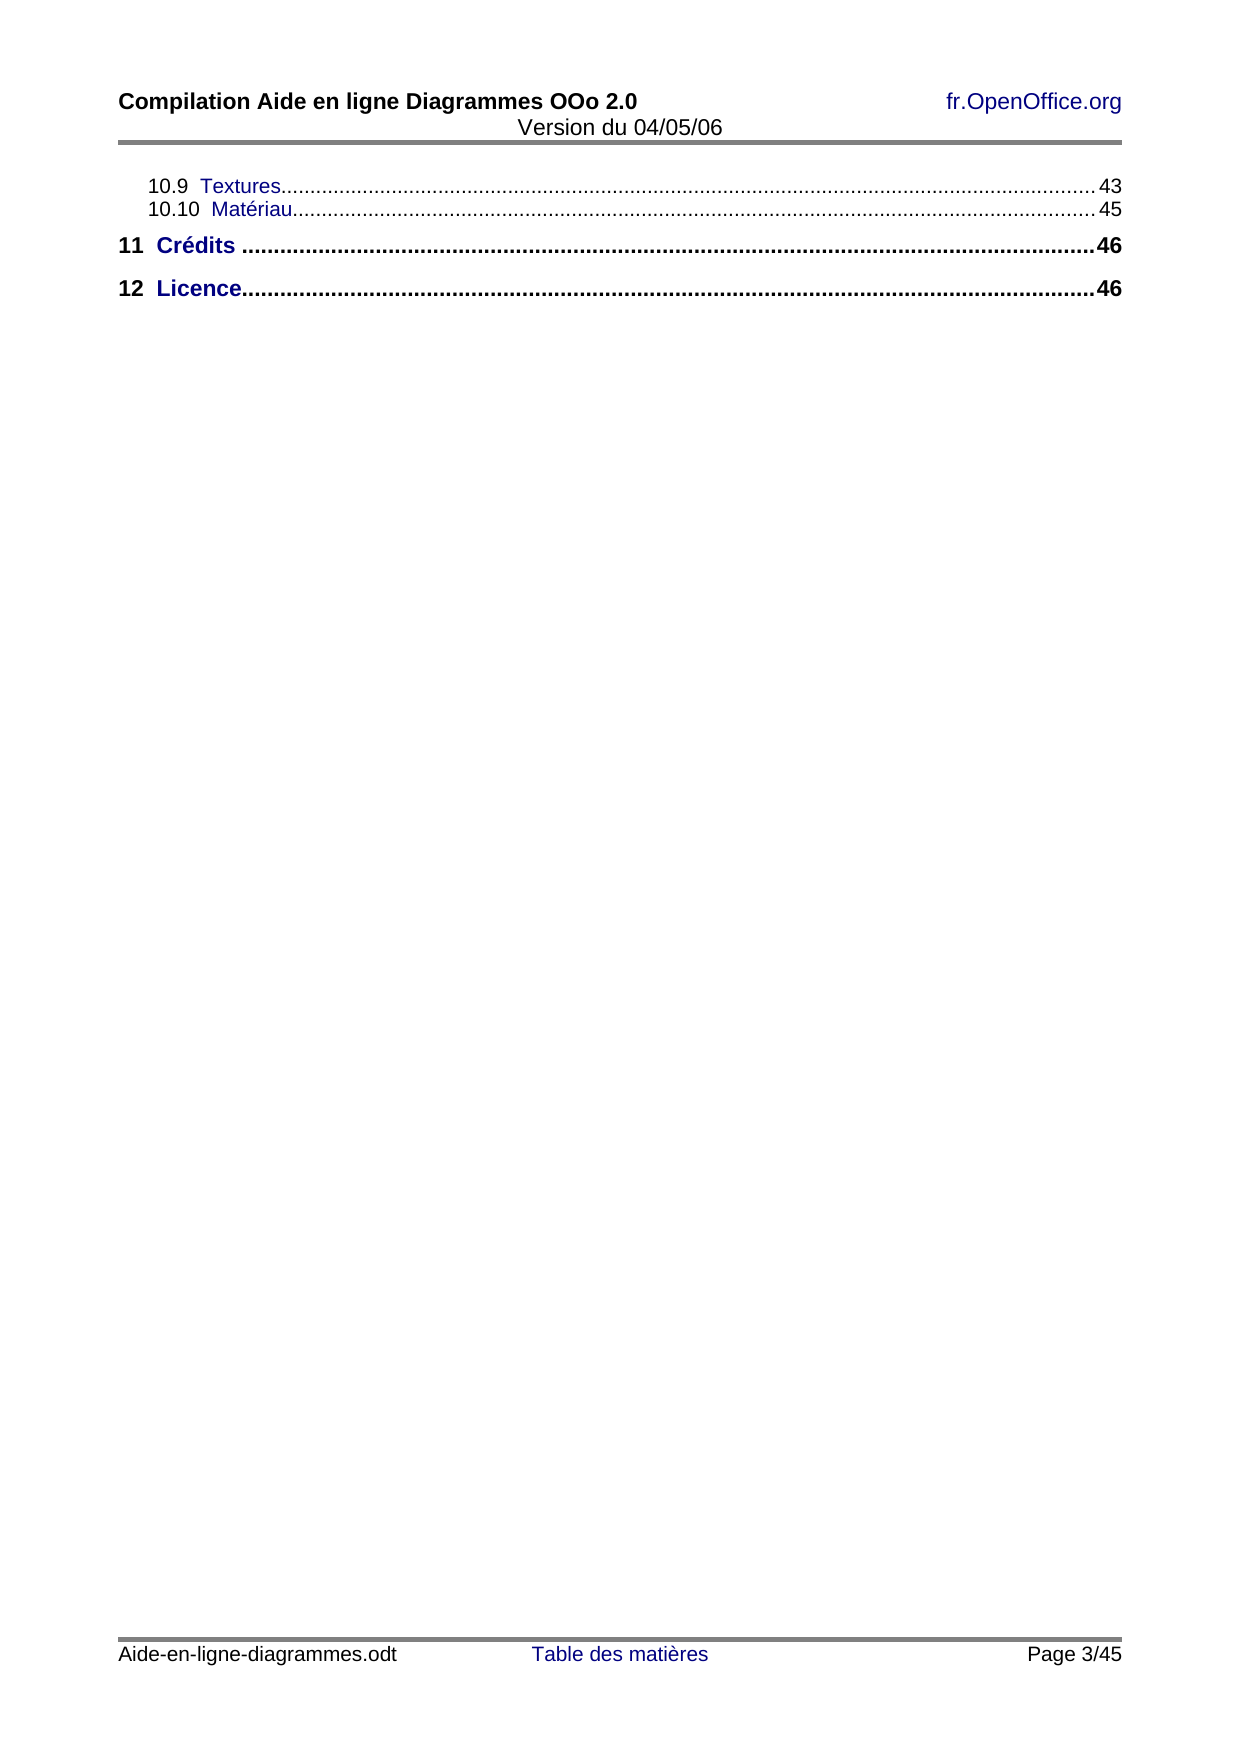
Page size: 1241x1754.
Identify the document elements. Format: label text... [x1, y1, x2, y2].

text 12 Licence 46 [118, 276, 1122, 302]
text 11 Crédits 46 [118, 233, 1122, 258]
text 10.10 Matériau 45 [148, 198, 1122, 221]
text 10.9 Textures 43 [148, 174, 1122, 198]
